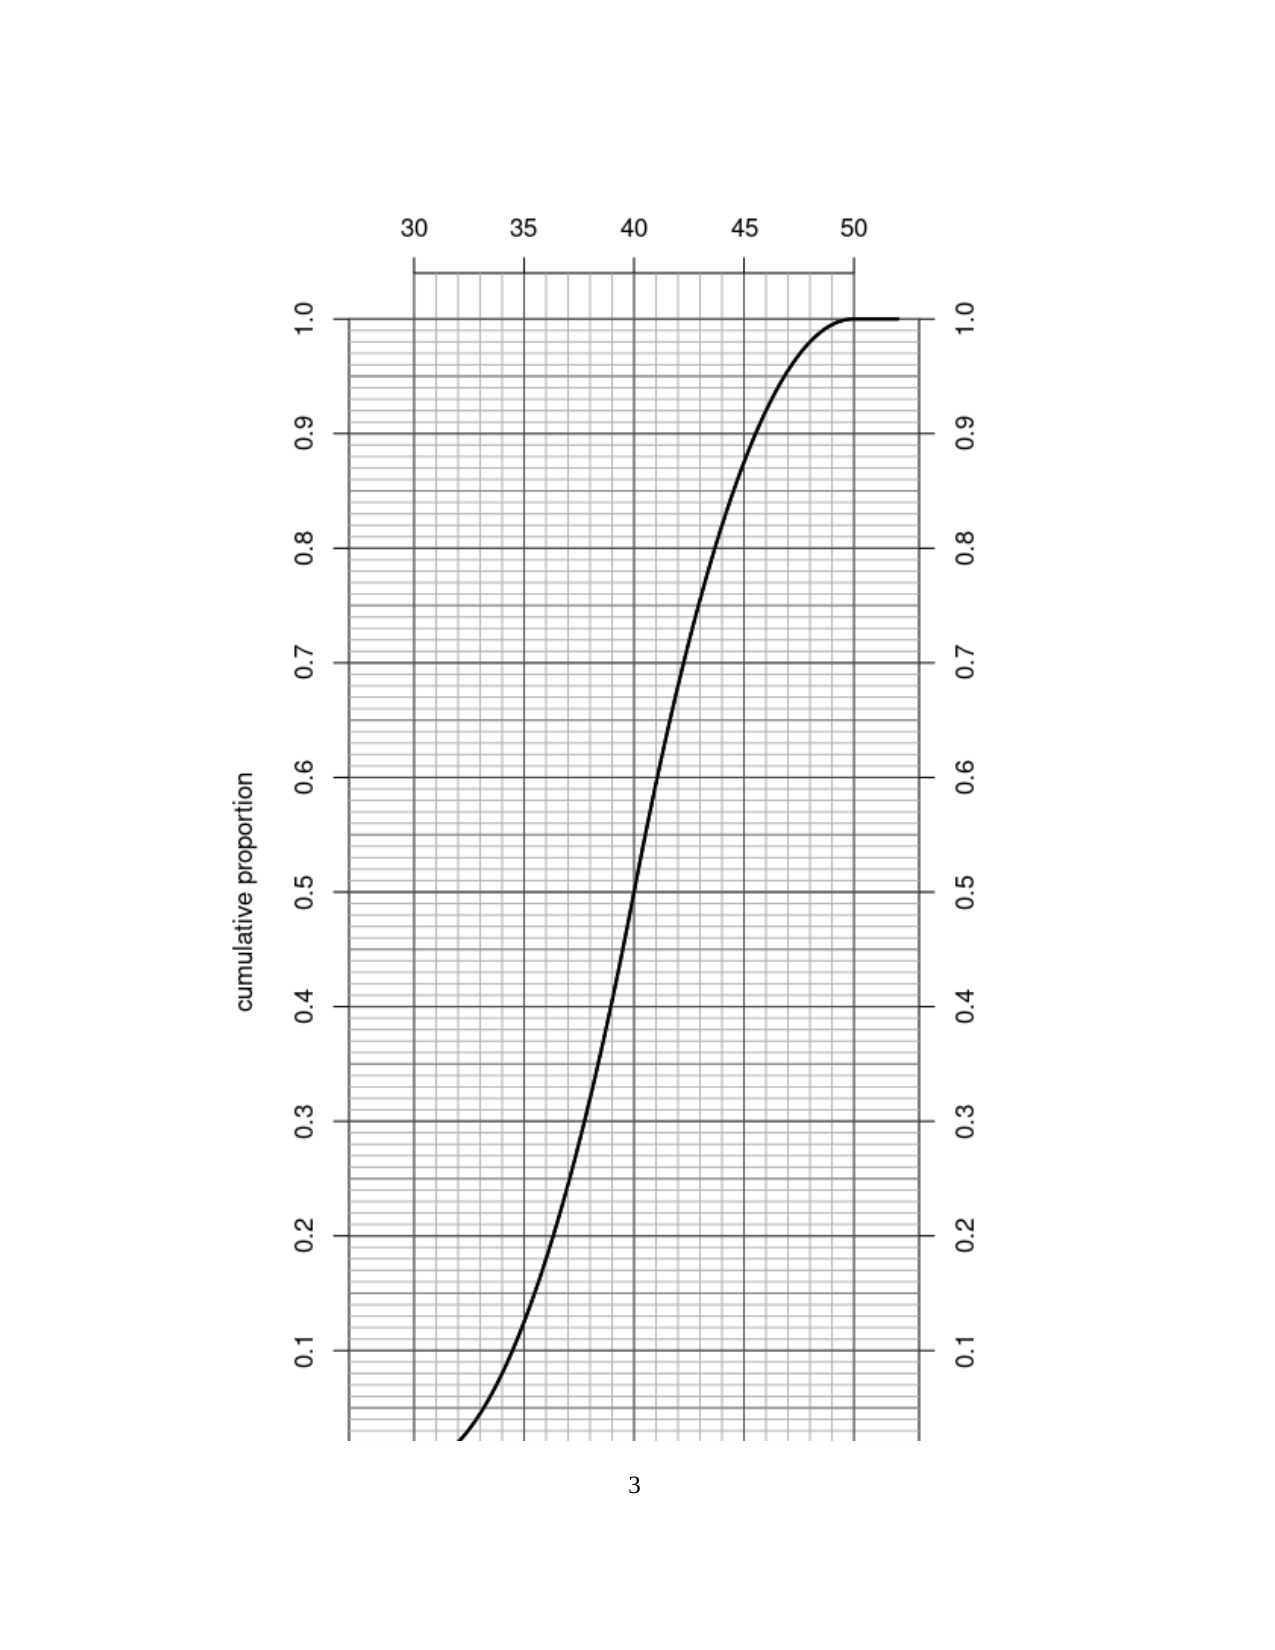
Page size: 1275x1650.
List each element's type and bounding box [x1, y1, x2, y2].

picture [225, 150, 983, 1441]
